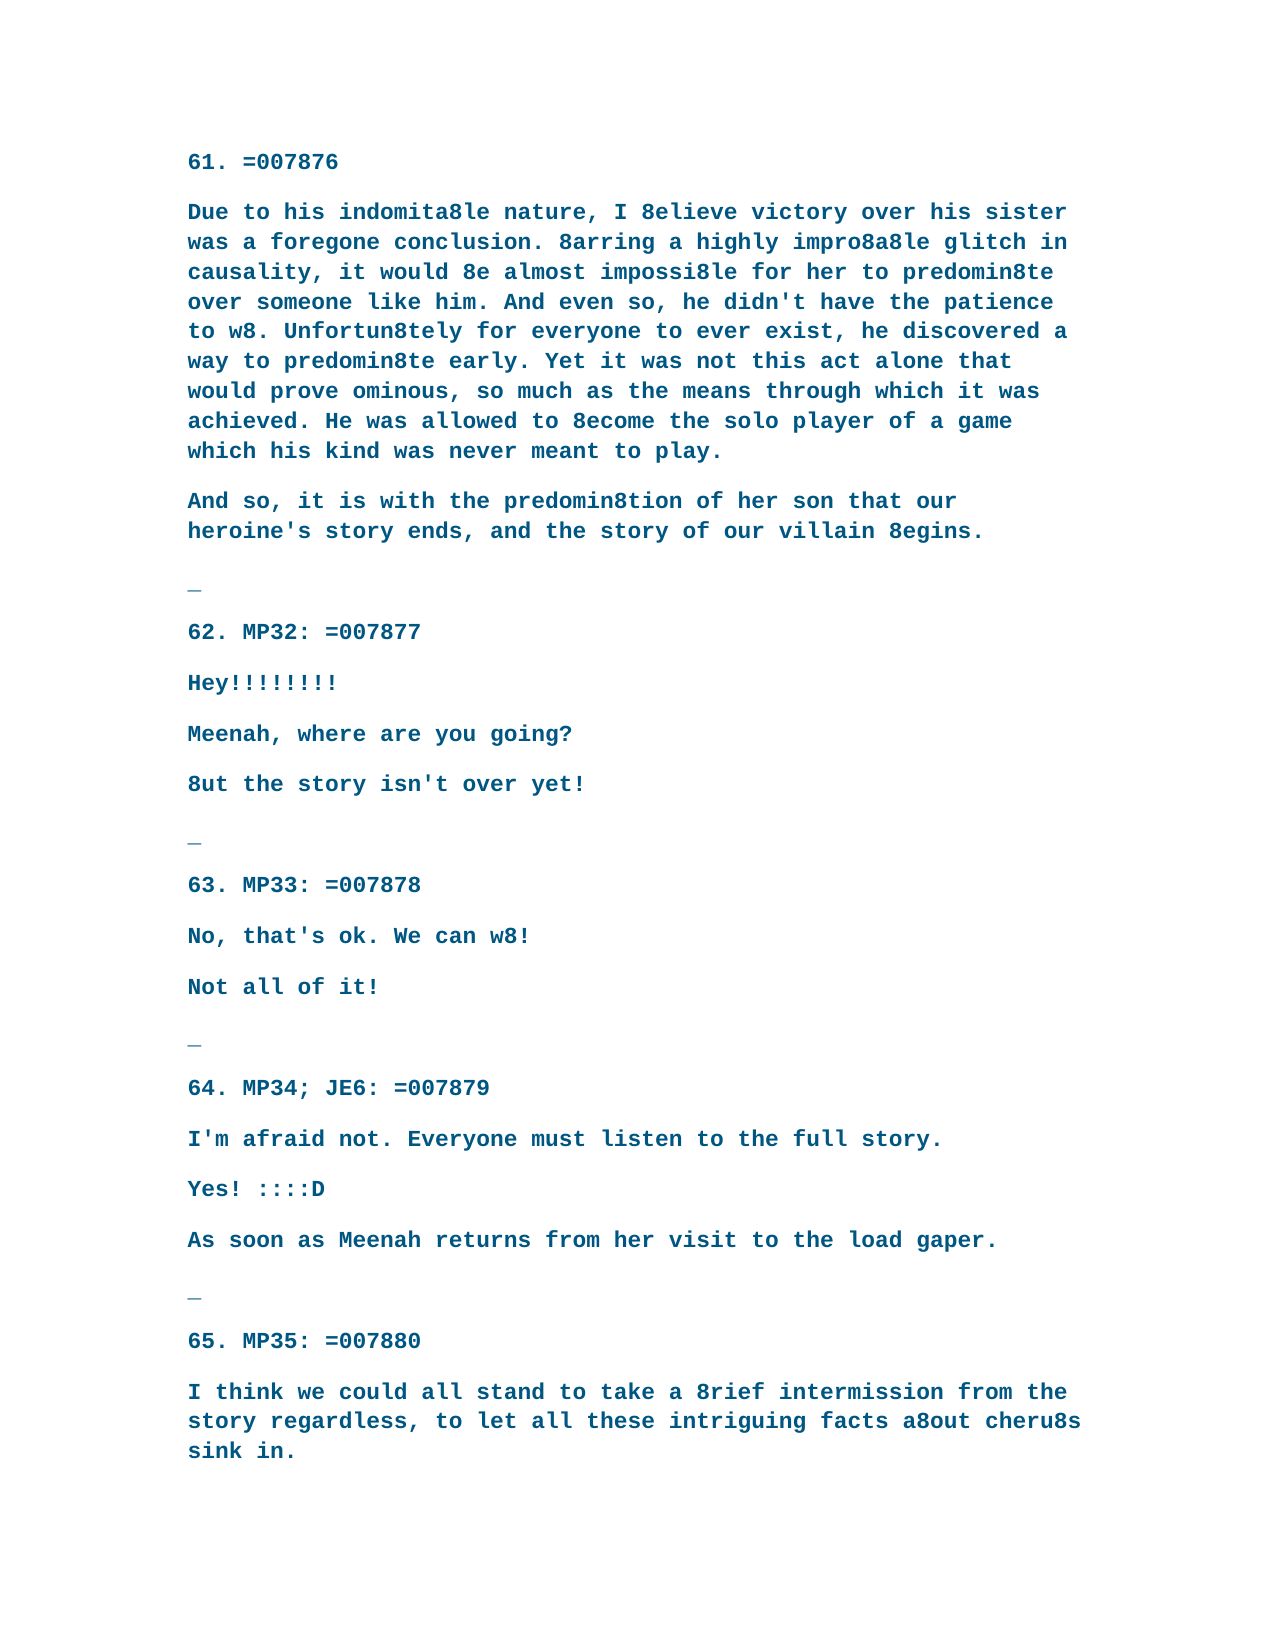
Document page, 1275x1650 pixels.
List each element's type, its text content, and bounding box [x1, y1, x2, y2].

text I'm afraid not. Everyone must listen to the full story. [187, 1127, 1087, 1153]
text _ [187, 570, 1087, 596]
text As soon as Meenah returns from her visit to the load gaper. [187, 1228, 1087, 1254]
text Not all of it! [187, 975, 1087, 1001]
text Due to his indomita8le nature, I 8elieve victory over his sister was a foregone conclusion. 8arring a highly impro8a8le glitch in causality, it would 8e almost impossi8le for her to predomin8te over someone like him. And even so, he didn't have the patience to w8. Unfortun8tely for everyone to ever exist, he discovered a way to predomin8te early. Yet it was not this act alone that would prove ominous, so much as the means through which it was achieved. He was allowed to 8ecome the solo player of a game which his kind was never meant to play. [187, 201, 1087, 465]
text Meenah, where are you going? [187, 722, 1087, 748]
text No, that's ok. We can w8! [187, 924, 1087, 950]
text _ [187, 1026, 1087, 1052]
text 61. =007876 [187, 150, 1087, 176]
text 65. MP35: =007880 [187, 1329, 1087, 1355]
text _ [187, 1279, 1087, 1305]
text 63. MP33: =007878 [187, 874, 1087, 900]
text 64. MP34; JE6: =007879 [187, 1076, 1087, 1102]
text 8ut the story isn't over yet! [187, 772, 1087, 798]
text And so, it is with the predomin8tion of her son that our heroine's story ends, and the story of our villain 8egins. [187, 489, 1087, 545]
text _ [187, 823, 1087, 849]
text Hey!!!!!!!! [187, 671, 1087, 697]
text I think we could all stand to take a 8rief intermission from the story regardless, to let all these intriguing facts a8out cheru8s sink in. [187, 1380, 1087, 1466]
text 62. MP32: =007877 [187, 621, 1087, 647]
text Yes! ::::D [187, 1177, 1087, 1203]
